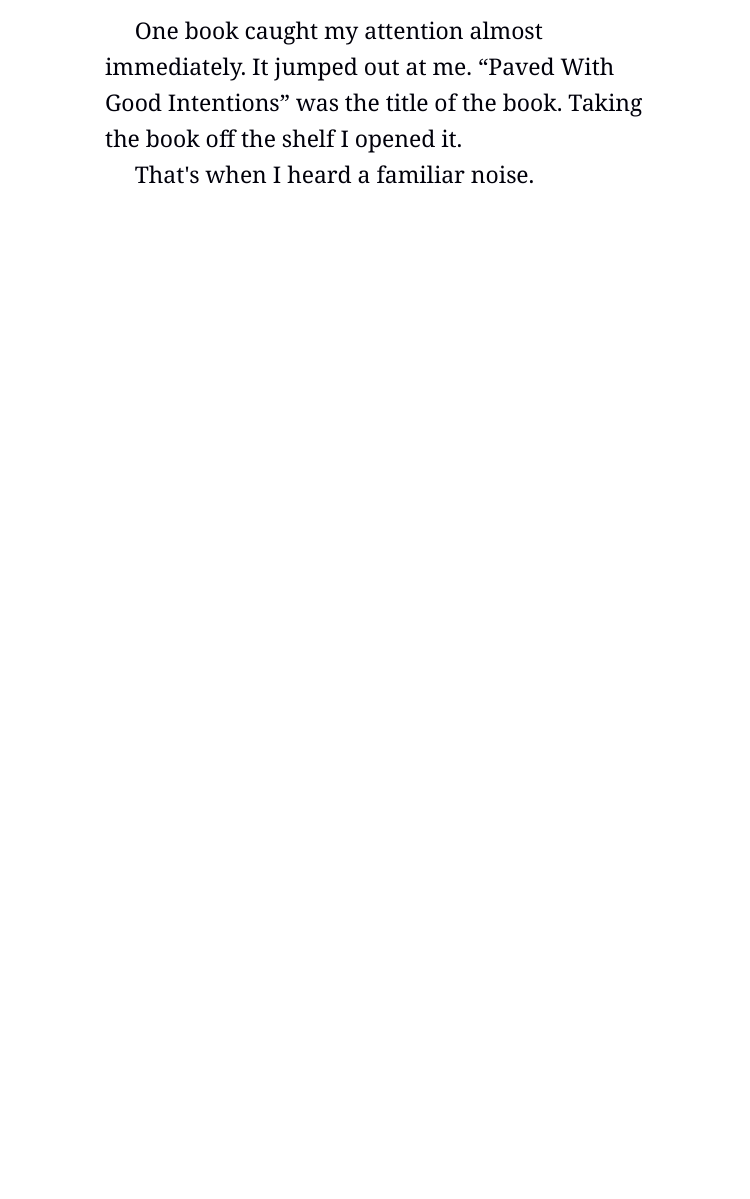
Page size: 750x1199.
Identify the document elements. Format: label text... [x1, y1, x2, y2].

text That's when I heard a familiar noise. [105, 159, 645, 190]
text One book caught my attention almost immediately. It jumped out at me. “Paved With Good Intentions” was the title of the book. Taking the book off the shelf I opened it. [105, 15, 645, 154]
